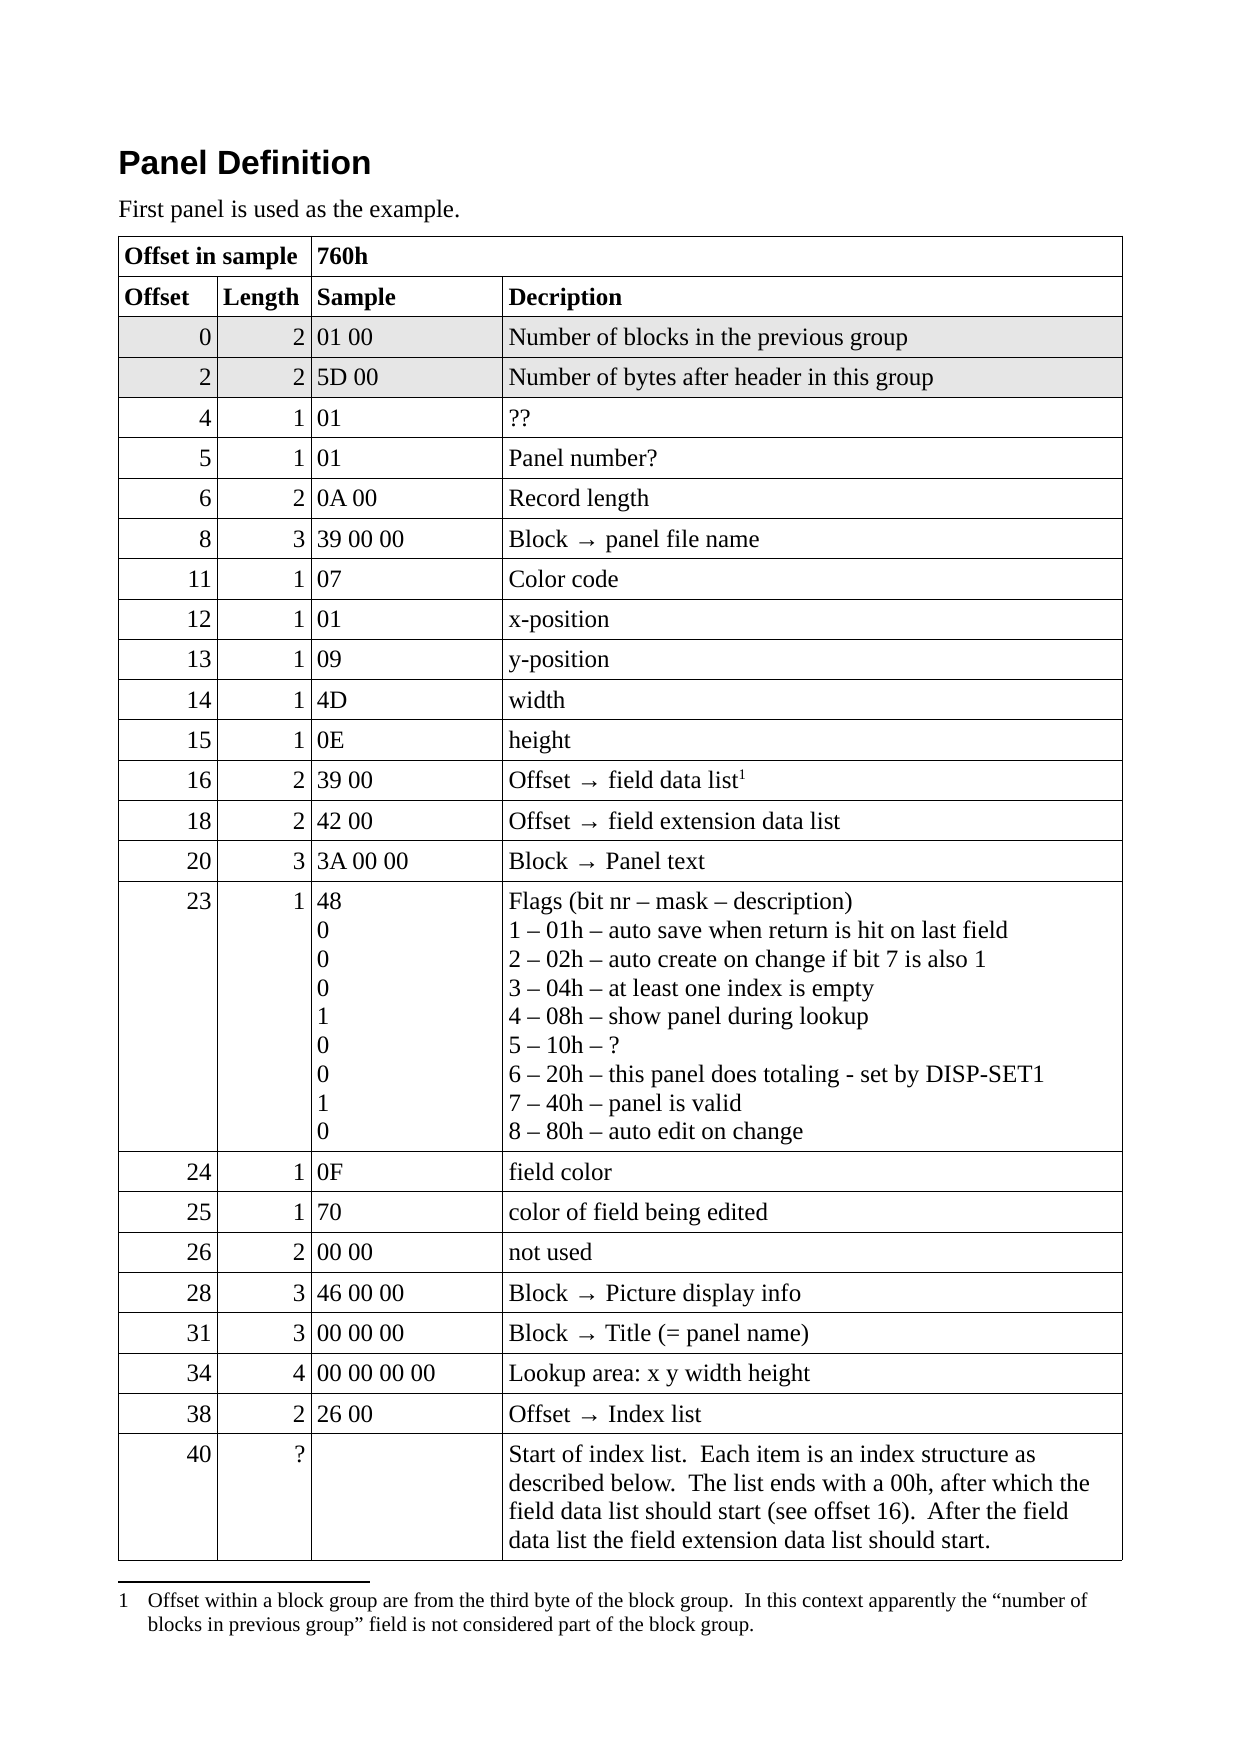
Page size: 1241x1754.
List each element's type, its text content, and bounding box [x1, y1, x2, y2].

table_cell 16 [119, 761, 217, 800]
table_cell y-position [503, 640, 1122, 679]
table_cell 3 [218, 1273, 311, 1312]
table_cell 46 00 00 [312, 1273, 502, 1312]
table_cell ?? [503, 398, 1122, 437]
subtitle Panel Definition [118, 143, 1122, 182]
table_cell 0 [119, 317, 217, 357]
table_cell 2 [218, 317, 311, 357]
table_cell 28 [119, 1273, 217, 1312]
table_cell 01 [312, 600, 502, 639]
table_cell 24 [119, 1152, 217, 1191]
table_cell 3 [218, 1313, 311, 1352]
table_cell 2 [218, 1394, 311, 1433]
table_cell 2 [119, 358, 217, 397]
table_cell 2 [218, 1233, 311, 1272]
table_cell [312, 1434, 502, 1560]
table_cell 3A 00 00 [312, 841, 502, 881]
table_cell 26 [119, 1233, 217, 1272]
table_cell 34 [119, 1354, 217, 1393]
table_cell Number of blocks in the previous group [503, 317, 1122, 357]
table_cell ? [218, 1434, 311, 1560]
table_cell 8 [119, 519, 217, 558]
table_cell 01 [312, 438, 502, 477]
table_cell Block → Panel text [503, 841, 1122, 881]
table_cell 2 [218, 479, 311, 518]
table_cell Block → Picture display info [503, 1273, 1122, 1312]
table_cell 1 [218, 1192, 311, 1232]
table_cell 00 00 00 [312, 1313, 502, 1352]
table_header Offset in sample [119, 237, 311, 276]
table_cell 14 [119, 680, 217, 719]
table_cell 00 00 00 00 [312, 1354, 502, 1393]
table_cell 20 [119, 841, 217, 881]
table_cell x-position [503, 600, 1122, 639]
table_cell 70 [312, 1192, 502, 1232]
table_cell 12 [119, 600, 217, 639]
table_cell 6 [119, 479, 217, 518]
table_cell 0A 00 [312, 479, 502, 518]
table_cell 11 [119, 559, 217, 598]
table_cell Block → Title (= panel name) [503, 1313, 1122, 1352]
table_cell 48 0 0 0 1 0 0 1 0 [312, 882, 502, 1151]
text First panel is used as the example. [118, 194, 1122, 223]
table_cell 1 [218, 720, 311, 760]
table_cell 1 [218, 600, 311, 639]
table_cell 2 [218, 358, 311, 397]
table_cell Panel number? [503, 438, 1122, 477]
table_cell 1 [218, 438, 311, 477]
table_cell Offset → field extension data list [503, 801, 1122, 840]
table_cell 25 [119, 1192, 217, 1232]
table_cell 00 00 [312, 1233, 502, 1272]
table_cell 4D [312, 680, 502, 719]
table_cell 1 [218, 1152, 311, 1191]
table_cell color of field being edited [503, 1192, 1122, 1232]
table_cell 42 00 [312, 801, 502, 840]
table_cell Offset → Index list [503, 1394, 1122, 1433]
table_cell 39 00 00 [312, 519, 502, 558]
table_header Offset [119, 277, 217, 316]
table_cell field color [503, 1152, 1122, 1191]
table_header Decription [503, 277, 1122, 316]
table_cell 3 [218, 519, 311, 558]
table_cell 31 [119, 1313, 217, 1352]
table_cell Block → panel file name [503, 519, 1122, 558]
table_cell 2 [218, 761, 311, 800]
table_cell 15 [119, 720, 217, 760]
table_cell 0F [312, 1152, 502, 1191]
table_header Sample [312, 277, 502, 316]
table_cell 40 [119, 1434, 217, 1560]
table_cell Color code [503, 559, 1122, 598]
table_cell 38 [119, 1394, 217, 1433]
table_cell 07 [312, 559, 502, 598]
table_cell 13 [119, 640, 217, 679]
table_cell 09 [312, 640, 502, 679]
table_cell 5 [119, 438, 217, 477]
table_cell 1 [218, 680, 311, 719]
table_cell 01 [312, 398, 502, 437]
table_cell width [503, 680, 1122, 719]
table_cell 23 [119, 882, 217, 1151]
table_cell 1 [218, 882, 311, 1151]
table_cell Start of index list. Each item is an index structure as described below. The list ends with a 00h, after which the field data list should start (see offset 16). After the field data list the field extension data list should start. [503, 1434, 1122, 1560]
table_cell 0E [312, 720, 502, 760]
table_cell 1 [218, 398, 311, 437]
table_cell Record length [503, 479, 1122, 518]
table_cell 5D 00 [312, 358, 502, 397]
table_header 760h [312, 237, 1122, 276]
table_cell Offset → field data list [503, 761, 1122, 800]
table_cell Number of bytes after header in this group [503, 358, 1122, 397]
table_cell height [503, 720, 1122, 760]
table_cell 2 [218, 801, 311, 840]
table_cell Flags (bit nr – mask – description) 1 – 01h – auto save when return is hit on last field 2 – 02h – auto create on change if bit 7 is also 1 3 – 04h – at least one index is empty 4 – 08h – show panel during lookup 5 – 10h – ? 6 – 20h – this panel does totaling - set by DISP-SET1 7 – 40h – panel is valid 8 – 80h – auto edit on change [503, 882, 1122, 1151]
table_cell 26 00 [312, 1394, 502, 1433]
table_cell 1 [218, 559, 311, 598]
table_cell Lookup area: x y width height [503, 1354, 1122, 1393]
table_cell 4 [218, 1354, 311, 1393]
table_cell 39 00 [312, 761, 502, 800]
table_cell 18 [119, 801, 217, 840]
table_cell 3 [218, 841, 311, 881]
table_cell 01 00 [312, 317, 502, 357]
table_header Length [218, 277, 311, 316]
table_cell 1 [218, 640, 311, 679]
table_cell 4 [119, 398, 217, 437]
table_cell not used [503, 1233, 1122, 1272]
